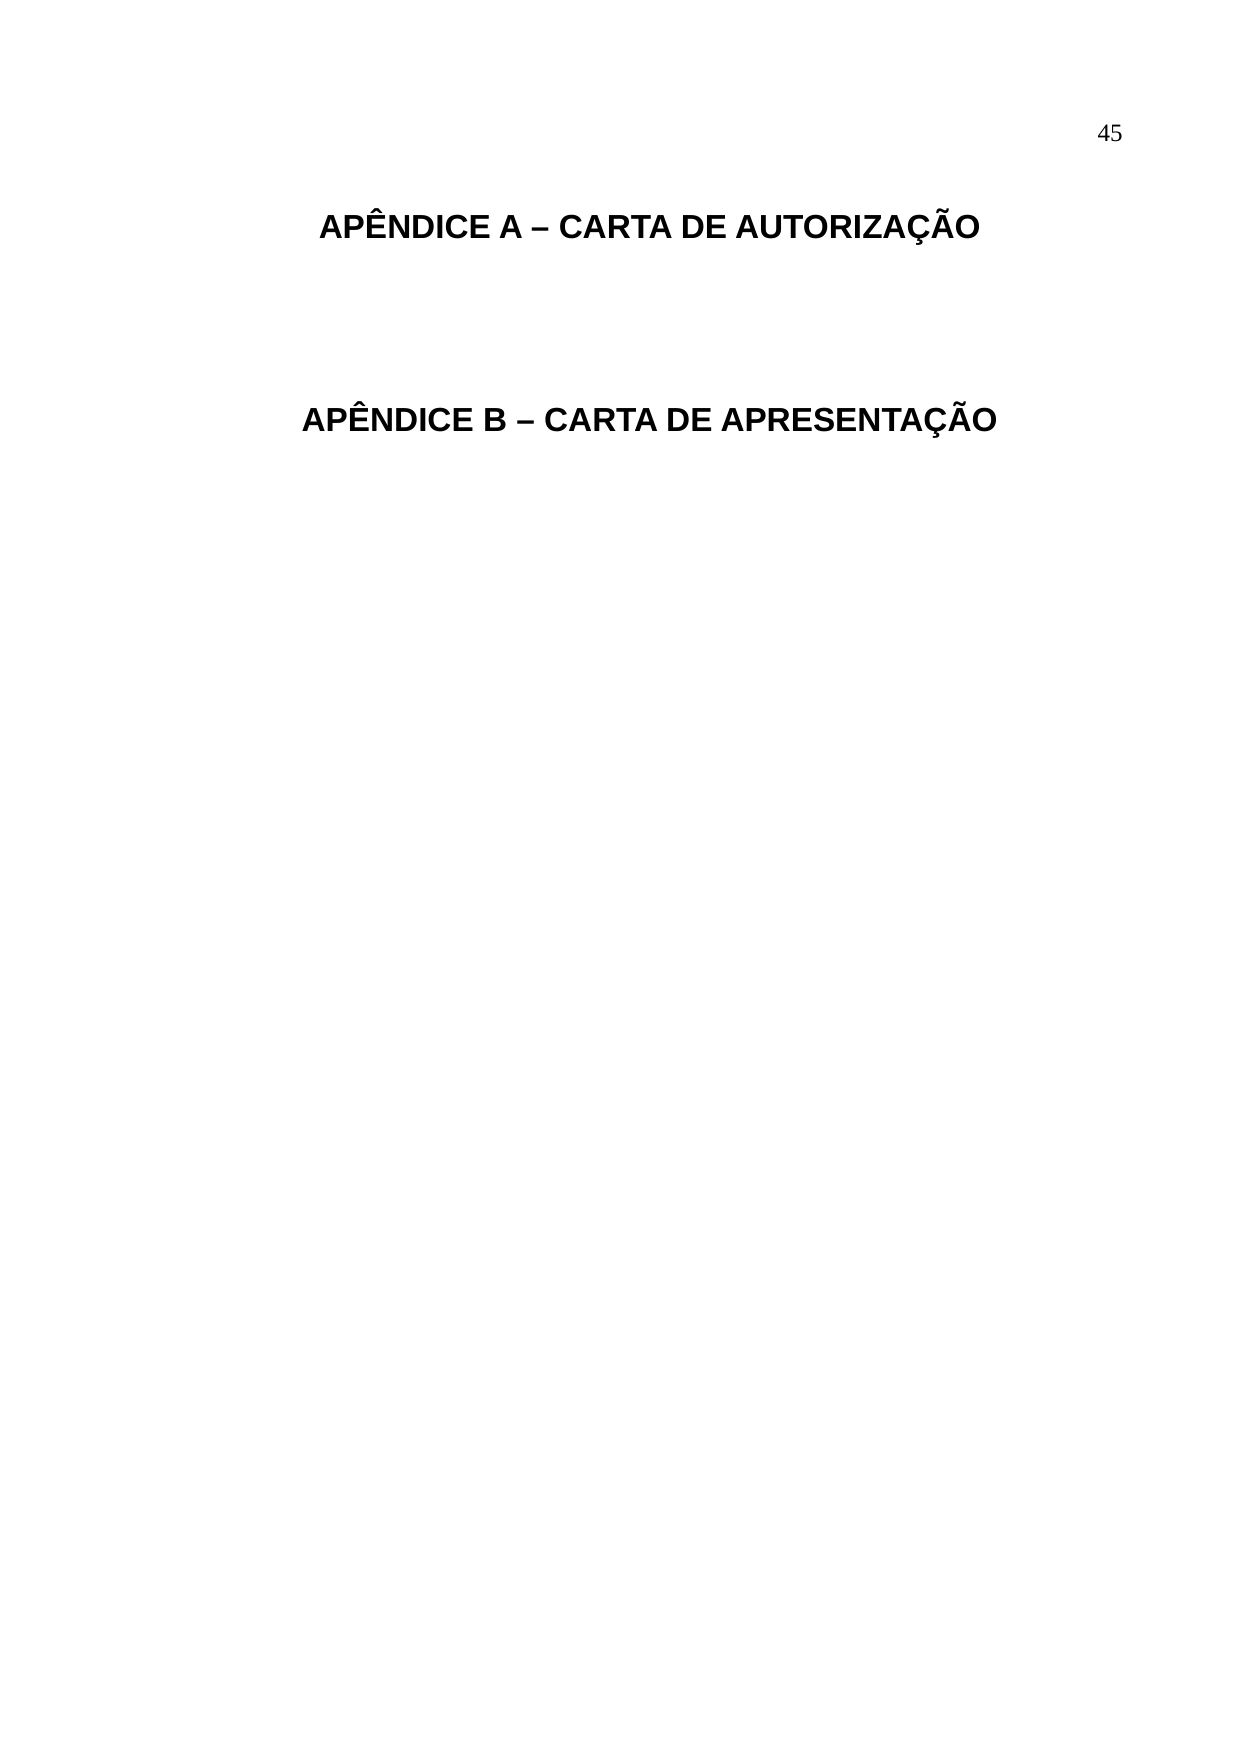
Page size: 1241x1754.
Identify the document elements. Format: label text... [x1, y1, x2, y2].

subtitle APÊNDICE A – carta de autorização [177, 207, 1122, 245]
subtitle APÊNDICE B – carta de apresentação [177, 400, 1122, 438]
